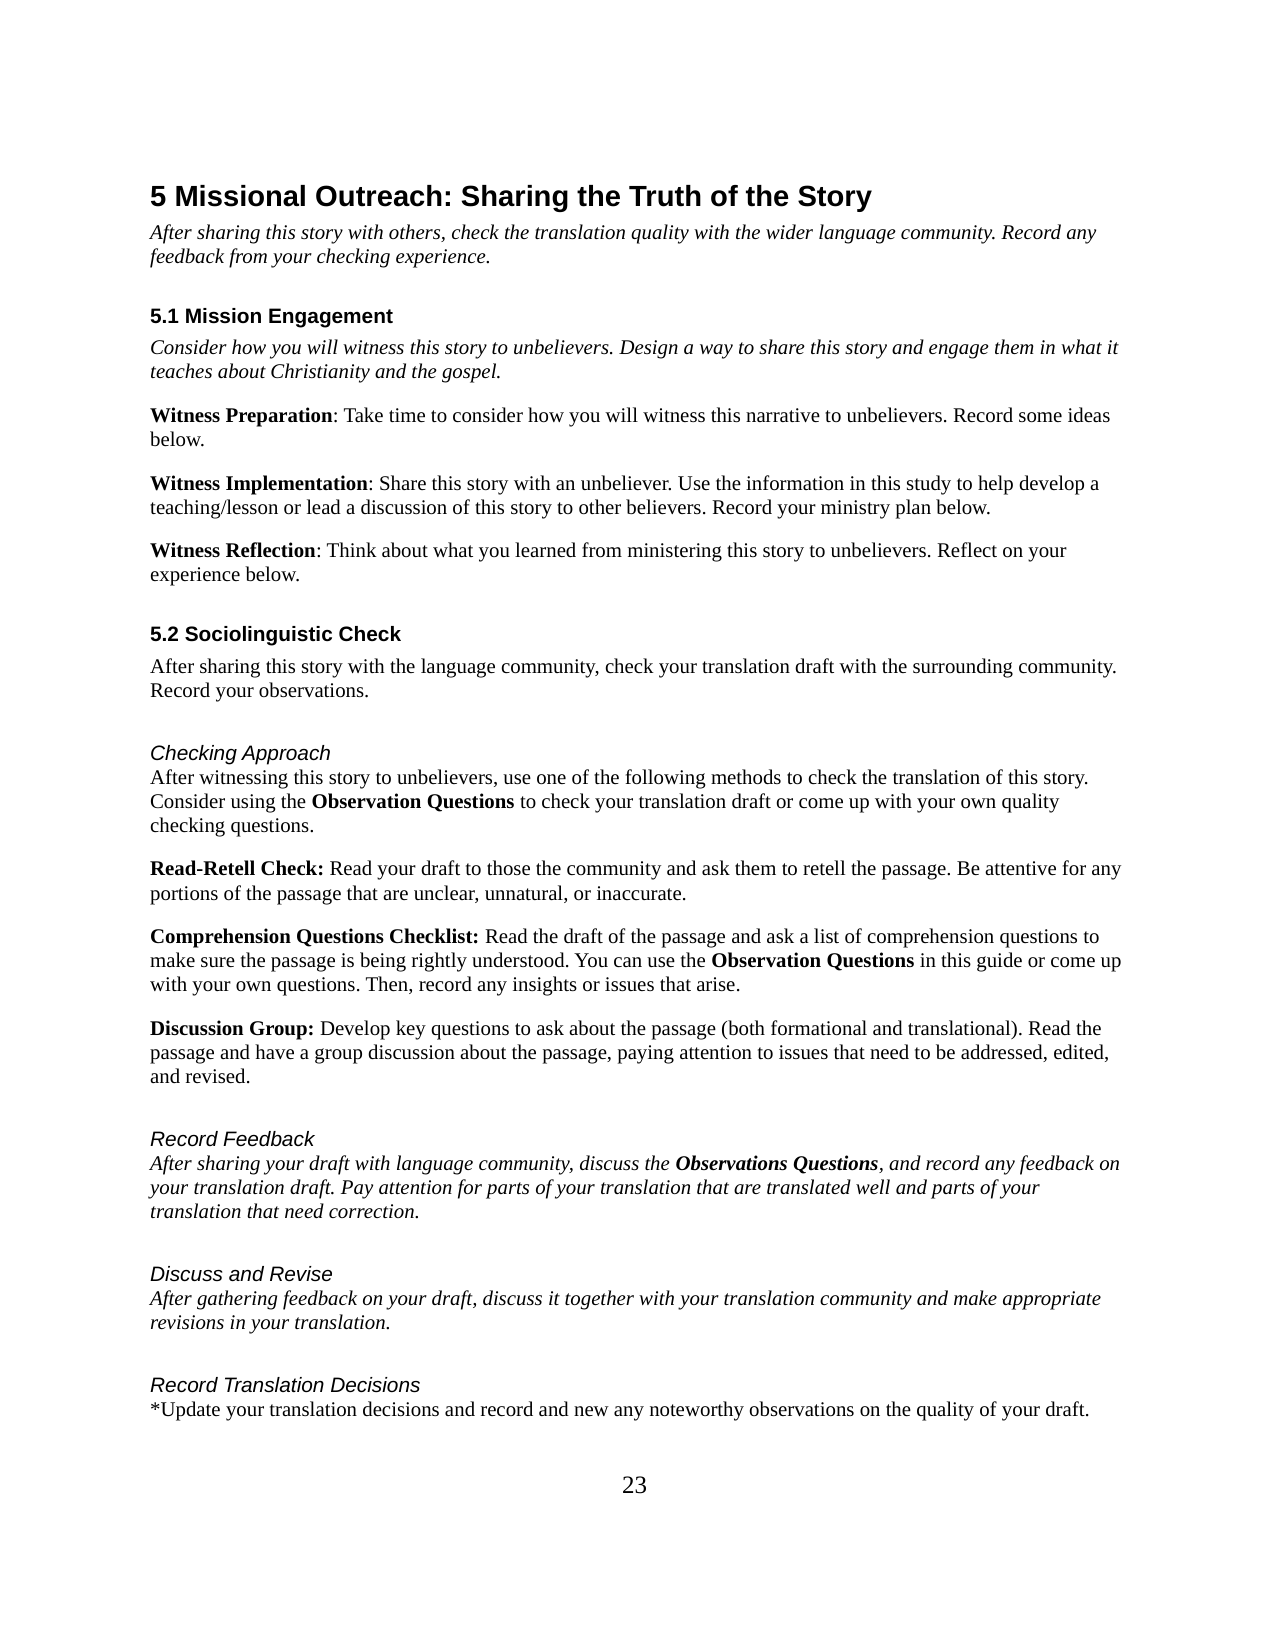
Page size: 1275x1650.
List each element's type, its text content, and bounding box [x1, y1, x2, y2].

text After sharing this story with the language community, check your translation draft with the surrounding community. Record your observations. [150, 654, 1125, 702]
text After gathering feedback on your draft, discuss it together with your translation community and make appropriate revisions in your translation. [150, 1286, 1125, 1334]
subtitle Record Translation Decisions [150, 1373, 1125, 1397]
text After witnessing this story to unbelievers, use one of the following methods to check the translation of this story. Consider using the Observation Questions to check your translation draft or come up with your own quality checking questions. [150, 765, 1125, 837]
subtitle Discuss and Revise [150, 1262, 1125, 1286]
subtitle Record Feedback [150, 1127, 1125, 1151]
subtitle 5.1 Mission Engagement [150, 304, 1125, 328]
text *Update your translation decisions and record and new any noteworthy observations on the quality of your draft. [150, 1397, 1125, 1421]
text Witness Preparation: Take time to consider how you will witness this narrative to unbelievers. Record some ideas below. [150, 403, 1125, 451]
text Comprehension Questions Checklist: Read the draft of the passage and ask a list of comprehension questions to make sure the passage is being rightly understood. You can use the Observation Questions in this guide or come up with your own questions. Then, record any insights or issues that arise. [150, 924, 1125, 996]
text After sharing this story with others, check the translation quality with the wider language community. Record any feedback from your checking experience. [150, 220, 1125, 268]
subtitle 5.2 Sociolinguistic Check [150, 622, 1125, 646]
text After sharing your draft with language community, discuss the Observations Questions, and record any feedback on your translation draft. Pay attention for parts of your translation that are translated well and parts of your translation that need correction. [150, 1151, 1125, 1223]
subtitle Checking Approach [150, 741, 1125, 765]
subtitle 5 Missional Outreach: Sharing the Truth of the Story [150, 179, 1125, 212]
text Witness Reflection: Think about what you learned from ministering this story to unbelievers. Reflect on your experience below. [150, 538, 1125, 586]
text Discussion Group: Develop key questions to ask about the passage (both formational and translational). Read the passage and have a group discussion about the passage, paying attention to issues that need to be addressed, edited, and revised. [150, 1016, 1125, 1088]
text Consider how you will witness this story to unbelievers. Design a way to share this story and engage them in what it teaches about Christianity and the gospel. [150, 335, 1125, 383]
text Read-Retell Check: Read your draft to those the community and ask them to retell the passage. Be attentive for any portions of the passage that are unclear, unnatural, or inaccurate. [150, 856, 1125, 904]
text Witness Implementation: Share this story with an unbeliever. Use the information in this study to help develop a teaching/lesson or lead a discussion of this story to other believers. Record your ministry plan below. [150, 471, 1125, 519]
